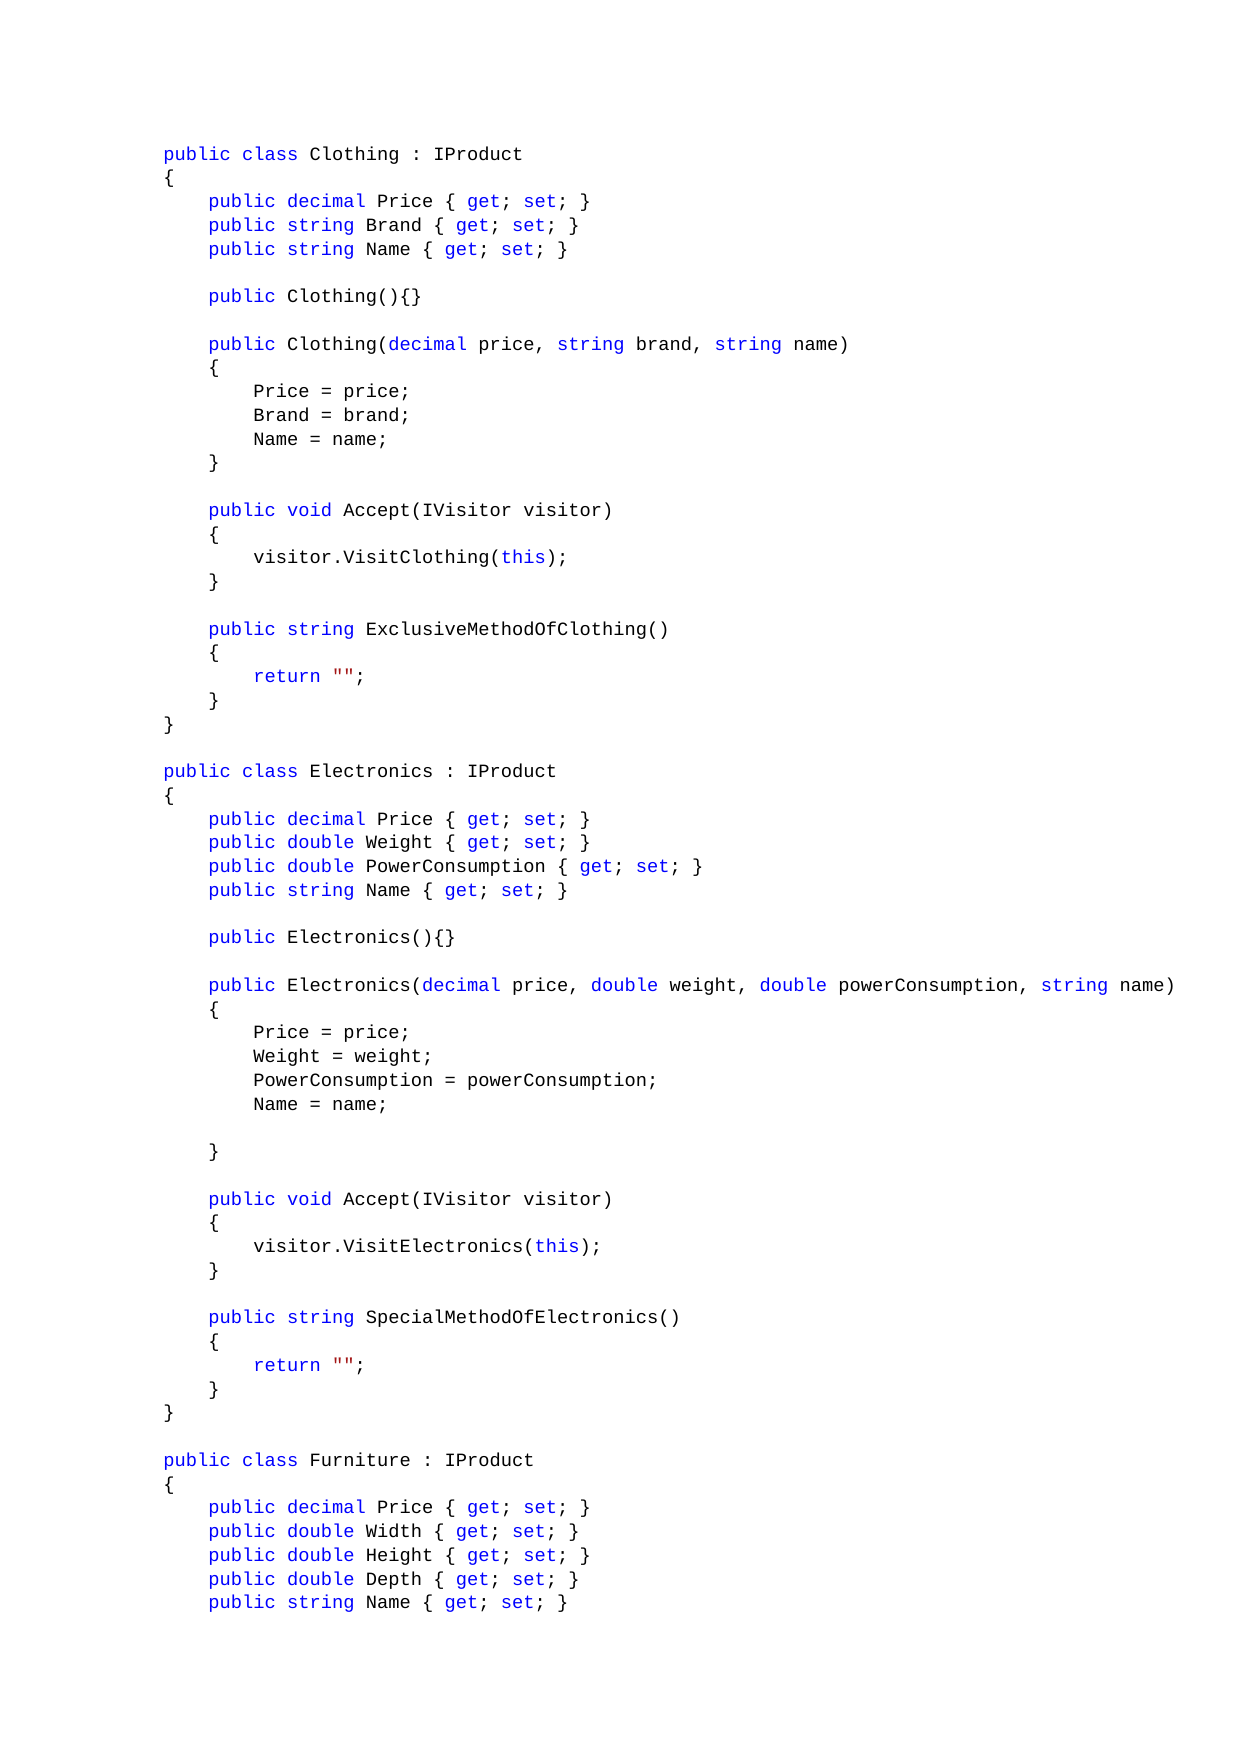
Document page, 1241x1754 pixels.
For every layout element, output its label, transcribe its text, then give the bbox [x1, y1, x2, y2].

text public double Height { get; set; } [118, 1543, 1181, 1567]
text Price = price; [118, 379, 1181, 403]
text PowerConsumption = powerConsumption; [118, 1068, 1181, 1092]
text { [118, 641, 1181, 664]
text public Electronics(){} [118, 926, 1181, 949]
text Price = price; [118, 1021, 1181, 1044]
text public void Accept(IVisitor visitor) [118, 1187, 1181, 1211]
text { [118, 1329, 1181, 1353]
text Brand = brand; [118, 403, 1181, 427]
text } [118, 569, 1181, 593]
text visitor.VisitClothing(this); [118, 546, 1181, 569]
text } [118, 1258, 1181, 1282]
text { [118, 1472, 1181, 1496]
text return ""; [118, 664, 1181, 688]
text public decimal Price { get; set; } [118, 189, 1181, 213]
text Name = name; [118, 427, 1181, 451]
text public string Brand { get; set; } [118, 213, 1181, 237]
text public Clothing(decimal price, string brand, string name) [118, 332, 1181, 356]
text public decimal Price { get; set; } [118, 1496, 1181, 1519]
text public double Width { get; set; } [118, 1519, 1181, 1543]
text public string SpecialMethodOfElectronics() [118, 1306, 1181, 1329]
text public double PowerConsumption { get; set; } [118, 854, 1181, 878]
text public Electronics(decimal price, double weight, double powerConsumption, string name) [118, 973, 1181, 997]
text public string ExclusiveMethodOfClothing() [118, 617, 1181, 641]
text public void Accept(IVisitor visitor) [118, 498, 1181, 522]
text } [118, 1139, 1181, 1163]
text public class Electronics : IProduct [118, 759, 1181, 783]
text public Clothing(){} [118, 284, 1181, 308]
text { [118, 783, 1181, 807]
text public double Depth { get; set; } [118, 1567, 1181, 1591]
text { [118, 1211, 1181, 1234]
text public class Clothing : IProduct [118, 142, 1181, 166]
text { [118, 356, 1181, 379]
text public double Weight { get; set; } [118, 831, 1181, 854]
text } [118, 712, 1181, 736]
text } [118, 451, 1181, 474]
text public decimal Price { get; set; } [118, 807, 1181, 831]
text { [118, 522, 1181, 546]
text visitor.VisitElectronics(this); [118, 1234, 1181, 1258]
text } [118, 1377, 1181, 1401]
text public string Name { get; set; } [118, 237, 1181, 261]
text { [118, 997, 1181, 1021]
text return ""; [118, 1353, 1181, 1377]
text public string Name { get; set; } [118, 1591, 1181, 1614]
text { [118, 166, 1181, 189]
text Weight = weight; [118, 1044, 1181, 1068]
text Name = name; [118, 1092, 1181, 1116]
text public string Name { get; set; } [118, 878, 1181, 902]
text } [118, 688, 1181, 712]
text public class Furniture : IProduct [118, 1448, 1181, 1472]
text } [118, 1401, 1181, 1424]
